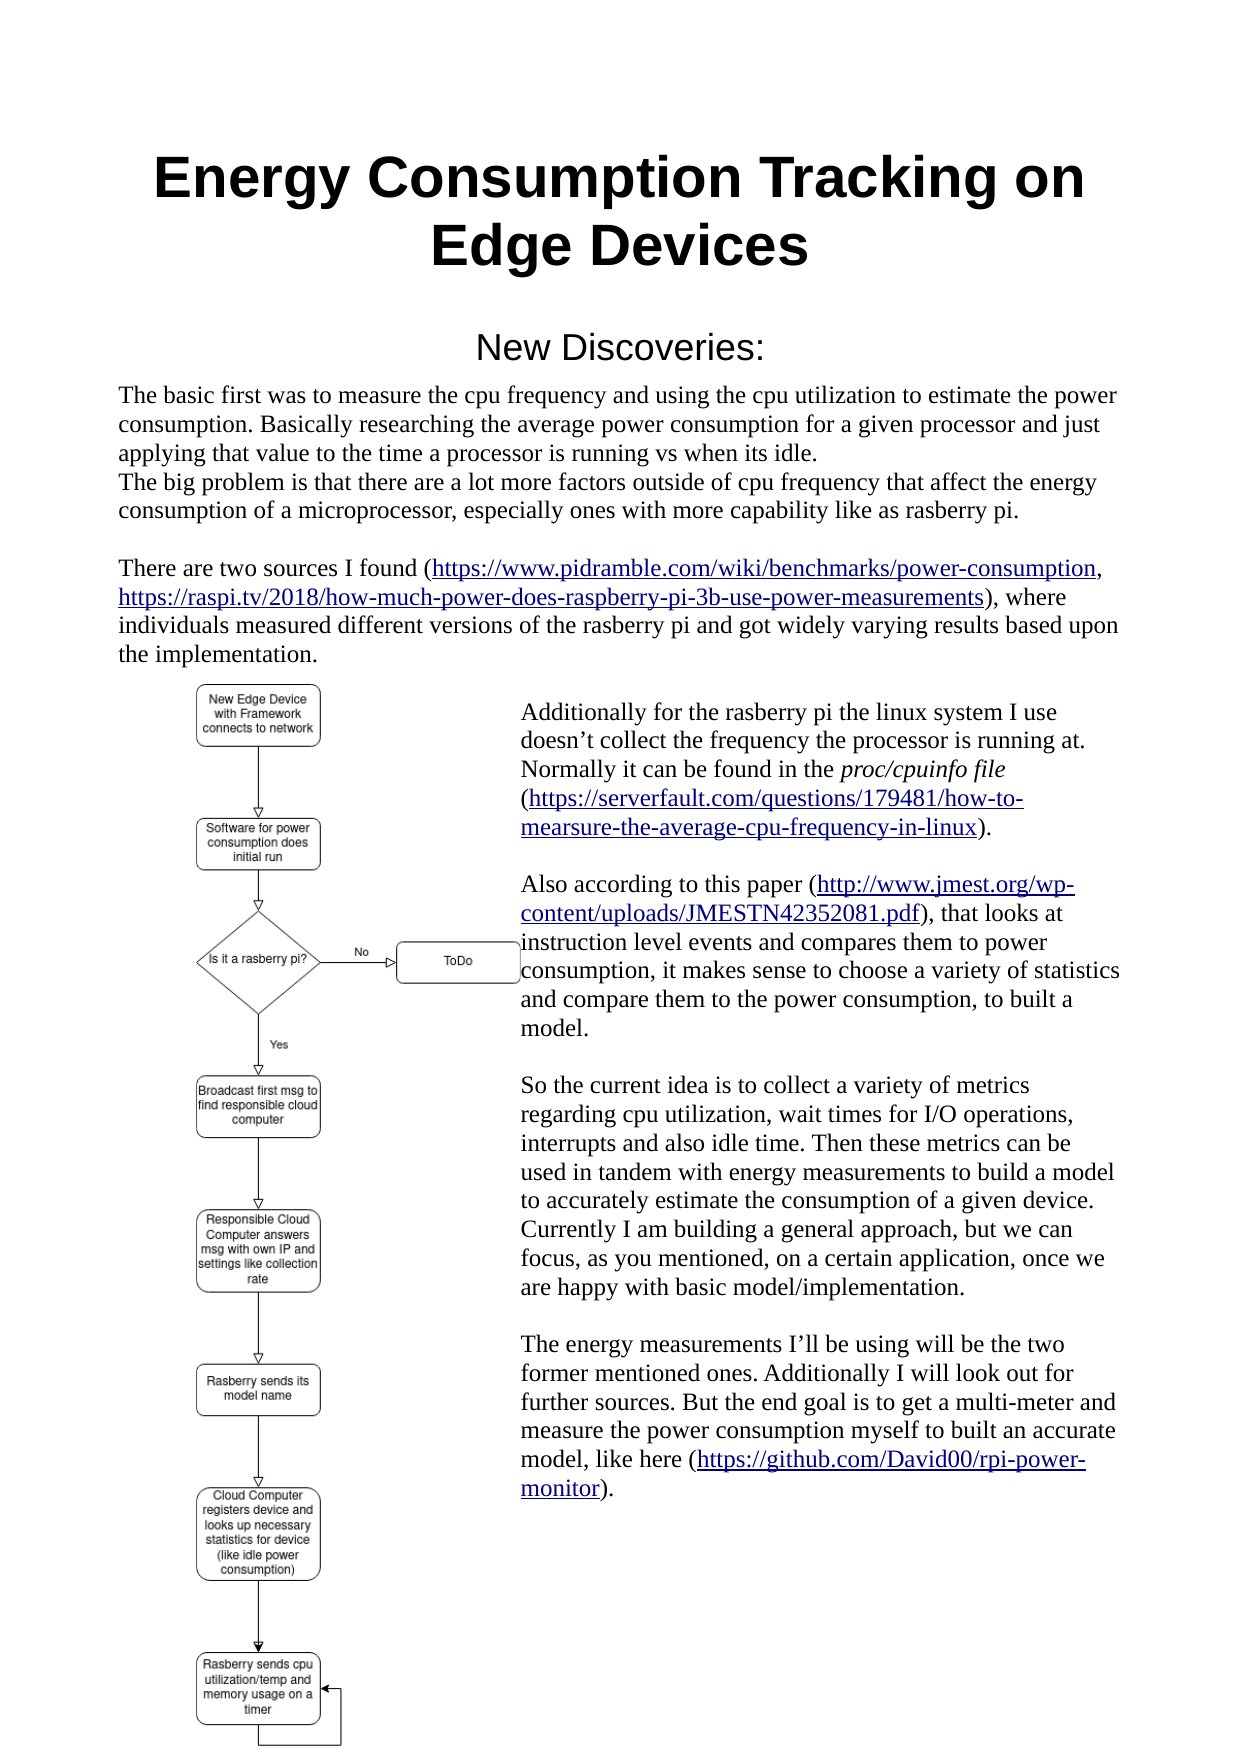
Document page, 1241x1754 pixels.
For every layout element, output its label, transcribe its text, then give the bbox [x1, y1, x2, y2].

text [118, 869, 196, 1559]
subtitle New Discoveries: [118, 325, 1122, 368]
text Also according to this paper (http://www.jmest.org/wp-content/uploads/JMESTN42352081.pdf), that looks at instruction level events and compares them to power consumption, it makes sense to choose a variety of statistics and compare them to the power consumption, to built a model. So the current idea is to collect a variety of metrics regarding cpu utilization, wait times for I/O operations, interrupts and also idle time. Then these metrics can be used in tandem with energy measurements to build a model to accurately estimate the consumption of a given device. Currently I am building a general approach, but we can focus, as you mentioned, on a certain application, once we are happy with basic model/implementation. The energy measurements I’ll be using will be the two former mentioned ones. Additionally I will look out for further sources. But the end goal is to get a multi-meter and measure the power consumption myself to built an accurate model, like here (https://github.com/David00/rpi-power-monitor). [521, 869, 1122, 1559]
picture [196, 684, 521, 1754]
text The basic first was to measure the cpu frequency and using the cpu utilization to estimate the power consumption. Basically researching the average power consumption for a given processor and just applying that value to the time a processor is running vs when its idle. The big problem is that there are a lot more factors outside of cpu frequency that affect the energy consumption of a microprocessor, especially ones with more capability like as rasberry pi. There are two sources I found (https://www.pidramble.com/wiki/benchmarks/power-consumption, https://raspi.tv/2018/how-much-power-does-raspberry-pi-3b-use-power-measurements), where individuals measured different versions of the rasberry pi and got widely varying results based upon the implementation. Additionally for the rasberry pi the linux system I use doesn’t collect the frequency the processor is running at. Normally it can be found in the proc/cpuinfo file (https://serverfault.com/questions/179481/how-to-mearsure-the-average-cpu-frequency-in-linux). [118, 380, 1122, 840]
title Energy Consumption Tracking on Edge Devices [118, 143, 1122, 277]
